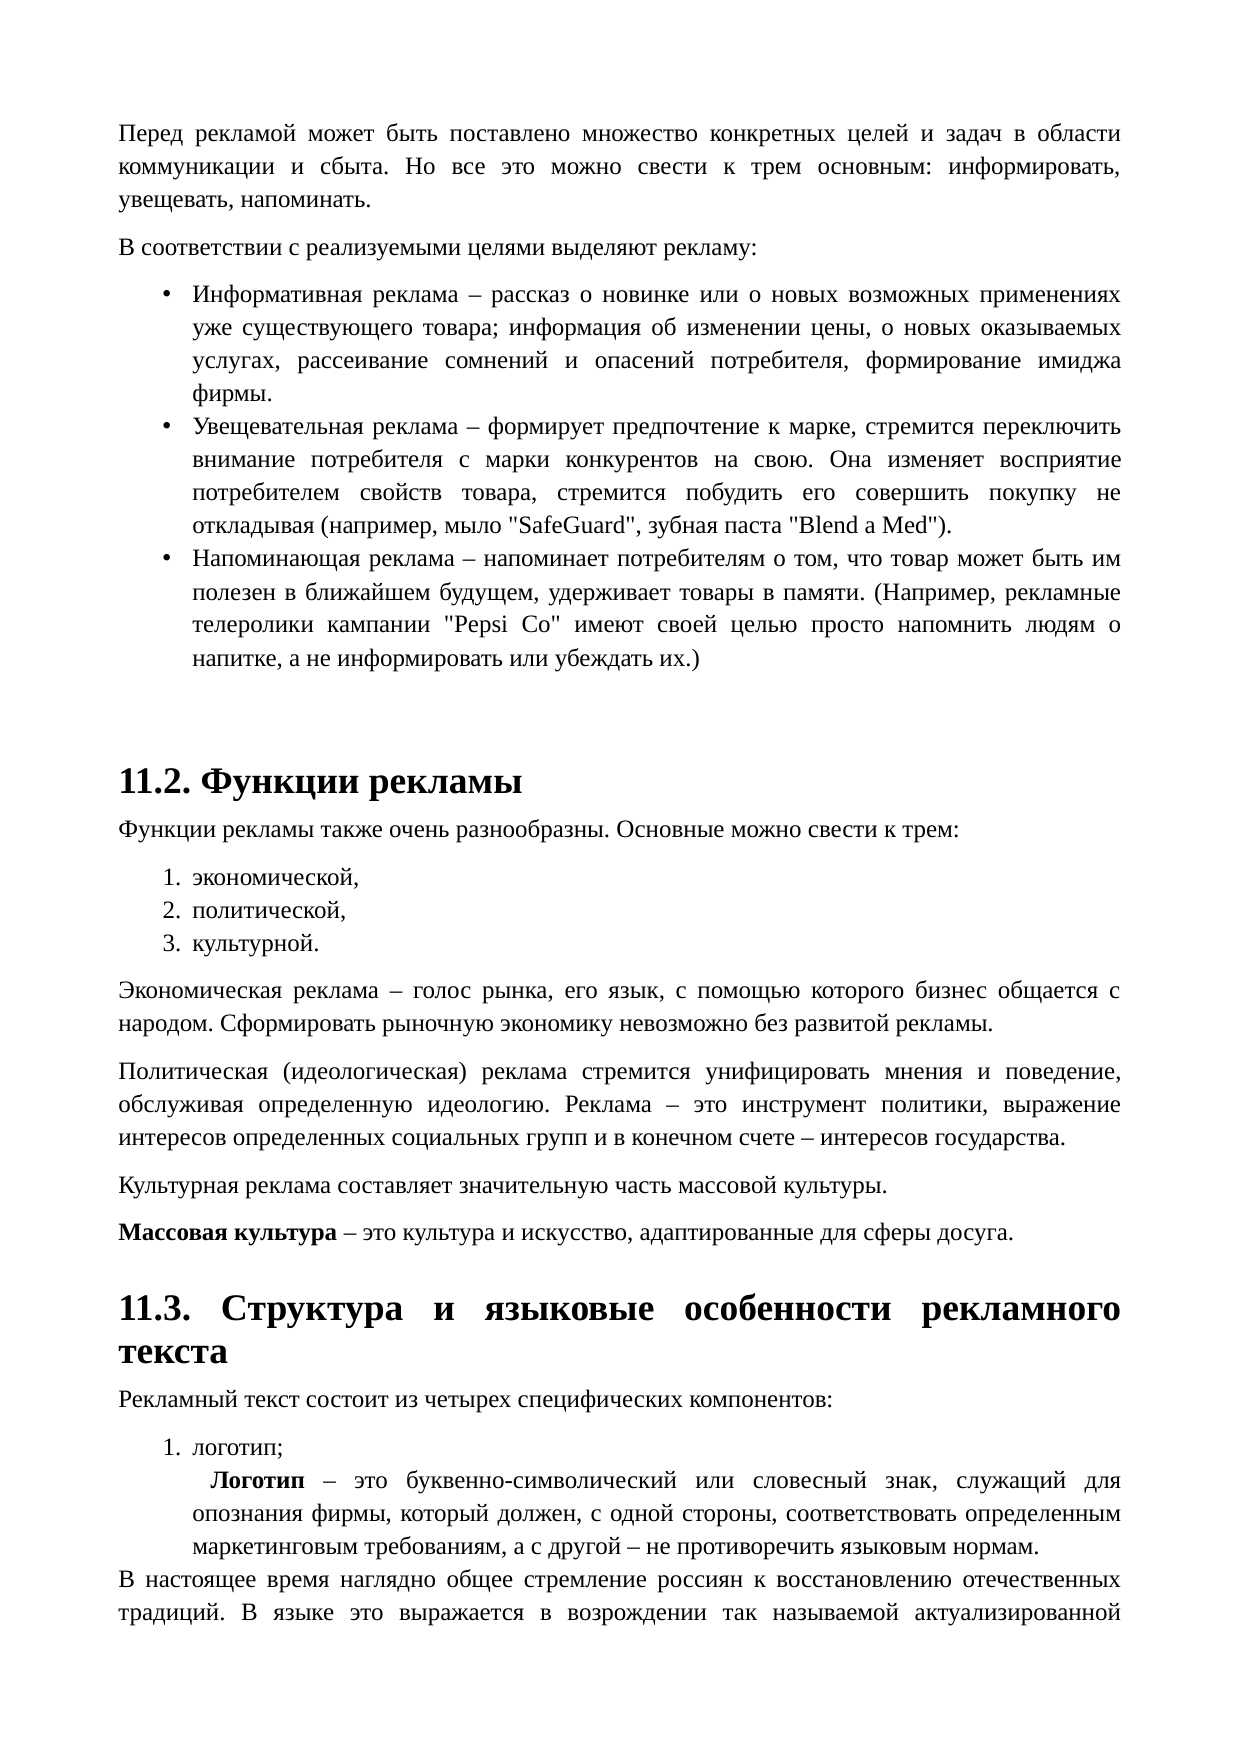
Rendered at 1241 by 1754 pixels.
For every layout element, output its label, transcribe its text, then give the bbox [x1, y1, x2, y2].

subtitle 11.3. Структура и языковые особенности рекламного текста [118, 1286, 1122, 1372]
list культурной. [162, 928, 1122, 957]
list логотип; [162, 1432, 1122, 1461]
list Увещевательная реклама – формирует предпочтение к марке, стремится переключить внимание потребителя с марки конкурентов на свою. Она изменяет восприятие потребителем свойств товара, стремится побудить его совершить покупку не откладывая (например, мыло "SafeGuard", зубная паста "Blend a Med"). [162, 411, 1122, 539]
text В настоящее время наглядно общее стремление россиян к восстановлению отечественных традиций. В языке это выражается в возрождении так называемой актуализированной [118, 1564, 1122, 1626]
text В соответствии с реализуемыми целями выделяют рекламу: [118, 232, 1122, 261]
text Культурная реклама составляет значительную часть массовой культуры. [118, 1170, 1122, 1198]
text Функции рекламы также очень разнообразны. Основные можно свести к трем: [118, 814, 1122, 843]
text Перед рекламой может быть поставлено множество конкретных целей и задач в области коммуникации и сбыта. Но все это можно свести к трем основным: информировать, увещевать, напоминать. [118, 118, 1122, 213]
list Напоминающая реклама – напоминает потребителям о том, что товар может быть им полезен в ближайшем будущем, удерживает товары в памяти. (Например, рекламные телеролики кампании "Pepsi Со" имеют своей целью просто напомнить людям о напитке, а не информировать или убеждать их.) [162, 543, 1122, 671]
list Информативная реклама – рассказ о новинке или о новых возможных применениях уже существующего товара; информация об изменении цены, о новых оказываемых услугах, рассеивание сомнений и опасений потребителя, формирование имиджа фирмы. [162, 279, 1122, 407]
list экономической, [162, 862, 1122, 891]
list Логотип – это буквенно-символический или словесный знак, служащий для опознания фирмы, который должен, с одной стороны, соответствовать определенным маркетинговым требованиям, а с другой – не противоречить языковым нормам. [162, 1465, 1122, 1560]
text Массовая культура – это культура и искусство, адаптированные для сферы досуга. [118, 1217, 1122, 1246]
subtitle 11.2. Функции рекламы [118, 759, 1122, 802]
text Политическая (идеологическая) реклама стремится унифицировать мнения и поведение, обслуживая определенную идеологию. Реклама – это инструмент политики, выражение интересов определенных социальных групп и в конечном счете – интересов государства. [118, 1056, 1122, 1151]
text Рекламный текст состоит из четырех специфических компонентов: [118, 1384, 1122, 1413]
text Экономическая реклама – голос рынка, его язык, с помощью которого бизнес общается с народом. Сформировать рыночную экономику невозможно без развитой рекламы. [118, 976, 1122, 1037]
list политической, [162, 895, 1122, 924]
